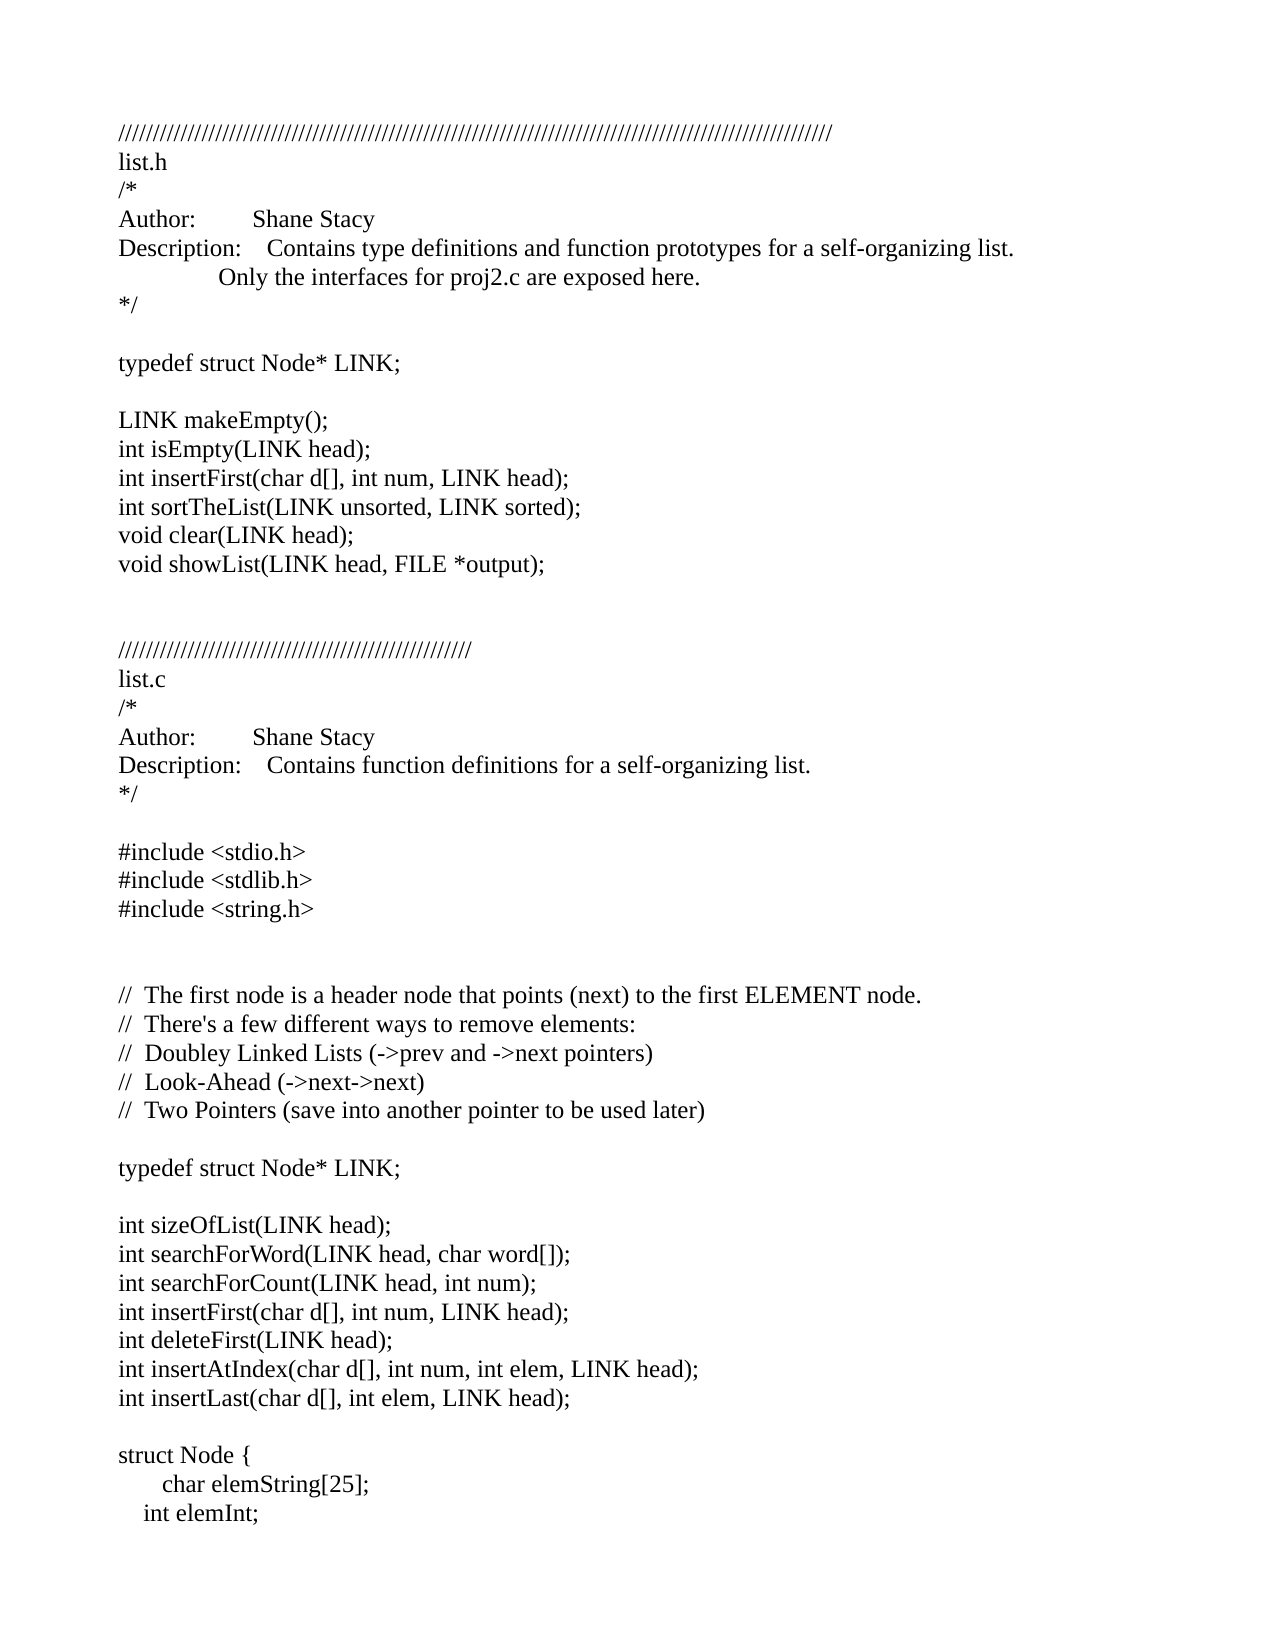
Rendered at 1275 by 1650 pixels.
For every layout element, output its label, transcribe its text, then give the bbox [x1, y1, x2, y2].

text #include <stdio.h> [118, 837, 1157, 866]
text // Two Pointers (save into another pointer to be used later) [118, 1096, 1157, 1124]
text int isEmpty(LINK head); [118, 434, 1157, 463]
text int insertLast(char d[], int elem, LINK head); [118, 1383, 1157, 1412]
text */ [118, 291, 1157, 319]
text // Look-Ahead (->next->next) [118, 1067, 1157, 1096]
text Author: Shane Stacy [118, 204, 1157, 233]
text int elemInt; [118, 1498, 1157, 1527]
text Only the interfaces for proj2.c are exposed here. [118, 262, 1157, 291]
text int searchForCount(LINK head, int num); [118, 1268, 1157, 1297]
text // There's a few different ways to remove elements: [118, 1009, 1157, 1038]
text void clear(LINK head); [118, 521, 1157, 549]
text /* [118, 176, 1157, 204]
text int deleteFirst(LINK head); [118, 1326, 1157, 1354]
text void showList(LINK head, FILE *output); [118, 549, 1157, 578]
text */ [118, 779, 1157, 808]
text Description: Contains function definitions for a self-organizing list. [118, 751, 1157, 779]
text typedef struct Node* LINK; [118, 348, 1157, 377]
text int sortTheList(LINK unsorted, LINK sorted); [118, 492, 1157, 521]
text int sizeOfList(LINK head); [118, 1211, 1157, 1239]
text /////////////////////////////////////////////////////////////////////////////////////////////////////// [118, 118, 1157, 147]
text list.c [118, 664, 1157, 693]
text // The first node is a header node that points (next) to the first ELEMENT node. [118, 981, 1157, 1009]
text LINK makeEmpty(); [118, 406, 1157, 434]
text struct Node { [118, 1441, 1157, 1469]
text int insertFirst(char d[], int num, LINK head); [118, 463, 1157, 492]
text int searchForWord(LINK head, char word[]); [118, 1239, 1157, 1268]
text Author: Shane Stacy [118, 722, 1157, 751]
text // Doubley Linked Lists (->prev and ->next pointers) [118, 1038, 1157, 1067]
text /* [118, 693, 1157, 722]
text char elemString[25]; [118, 1469, 1157, 1498]
text typedef struct Node* LINK; [118, 1153, 1157, 1182]
text int insertFirst(char d[], int num, LINK head); [118, 1297, 1157, 1326]
text list.h [118, 147, 1157, 176]
text Description: Contains type definitions and function prototypes for a self-organizing list. [118, 233, 1157, 262]
text /////////////////////////////////////////////////// [118, 636, 1157, 664]
text #include <string.h> [118, 894, 1157, 923]
text int insertAtIndex(char d[], int num, int elem, LINK head); [118, 1354, 1157, 1383]
text #include <stdlib.h> [118, 866, 1157, 894]
